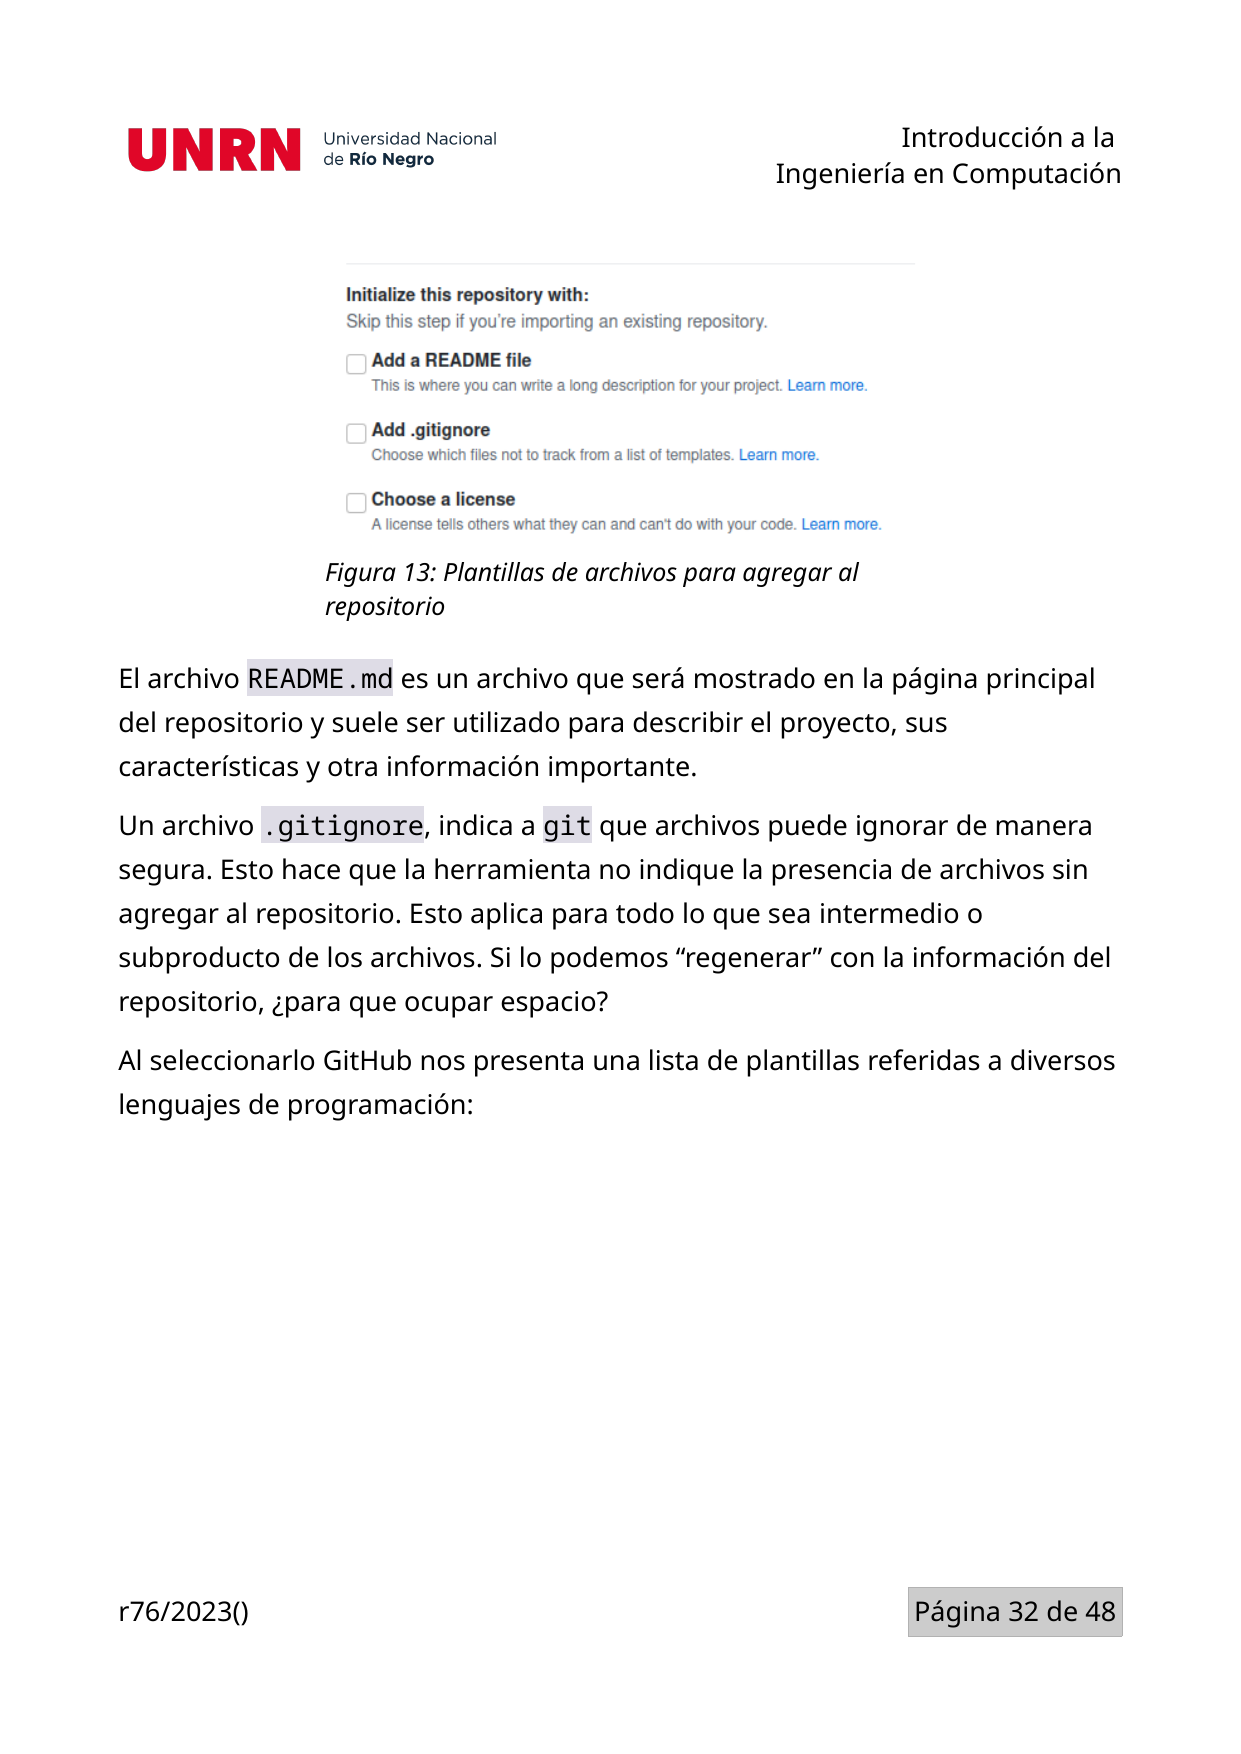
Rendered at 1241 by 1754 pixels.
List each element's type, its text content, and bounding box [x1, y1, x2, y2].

text Al seleccionarlo GitHub nos presenta una lista de plantillas referidas a diversos lenguajes de programación: [118, 1042, 1122, 1123]
text El archivo README.md es un archivo que será mostrado en la página principal del repositorio y suele ser utilizado para describir el proyecto, sus características y otra información importante. [118, 221, 1122, 784]
picture [118, 118, 505, 180]
picture [325, 257, 916, 555]
text Un archivo .gitignore, indica a git que archivos puede ignorar de manera segura. Esto hace que la herramienta no indique la presencia de archivos sin agregar al repositorio. Esto aplica para todo lo que sea intermedio o subproducto de los archivos. Si lo podemos “regenerar” con la información del repositorio, ¿para que ocupar espacio? [118, 806, 1122, 1020]
text Figura 13: Plantillas de archivos para agregar al repositorio [325, 555, 915, 622]
